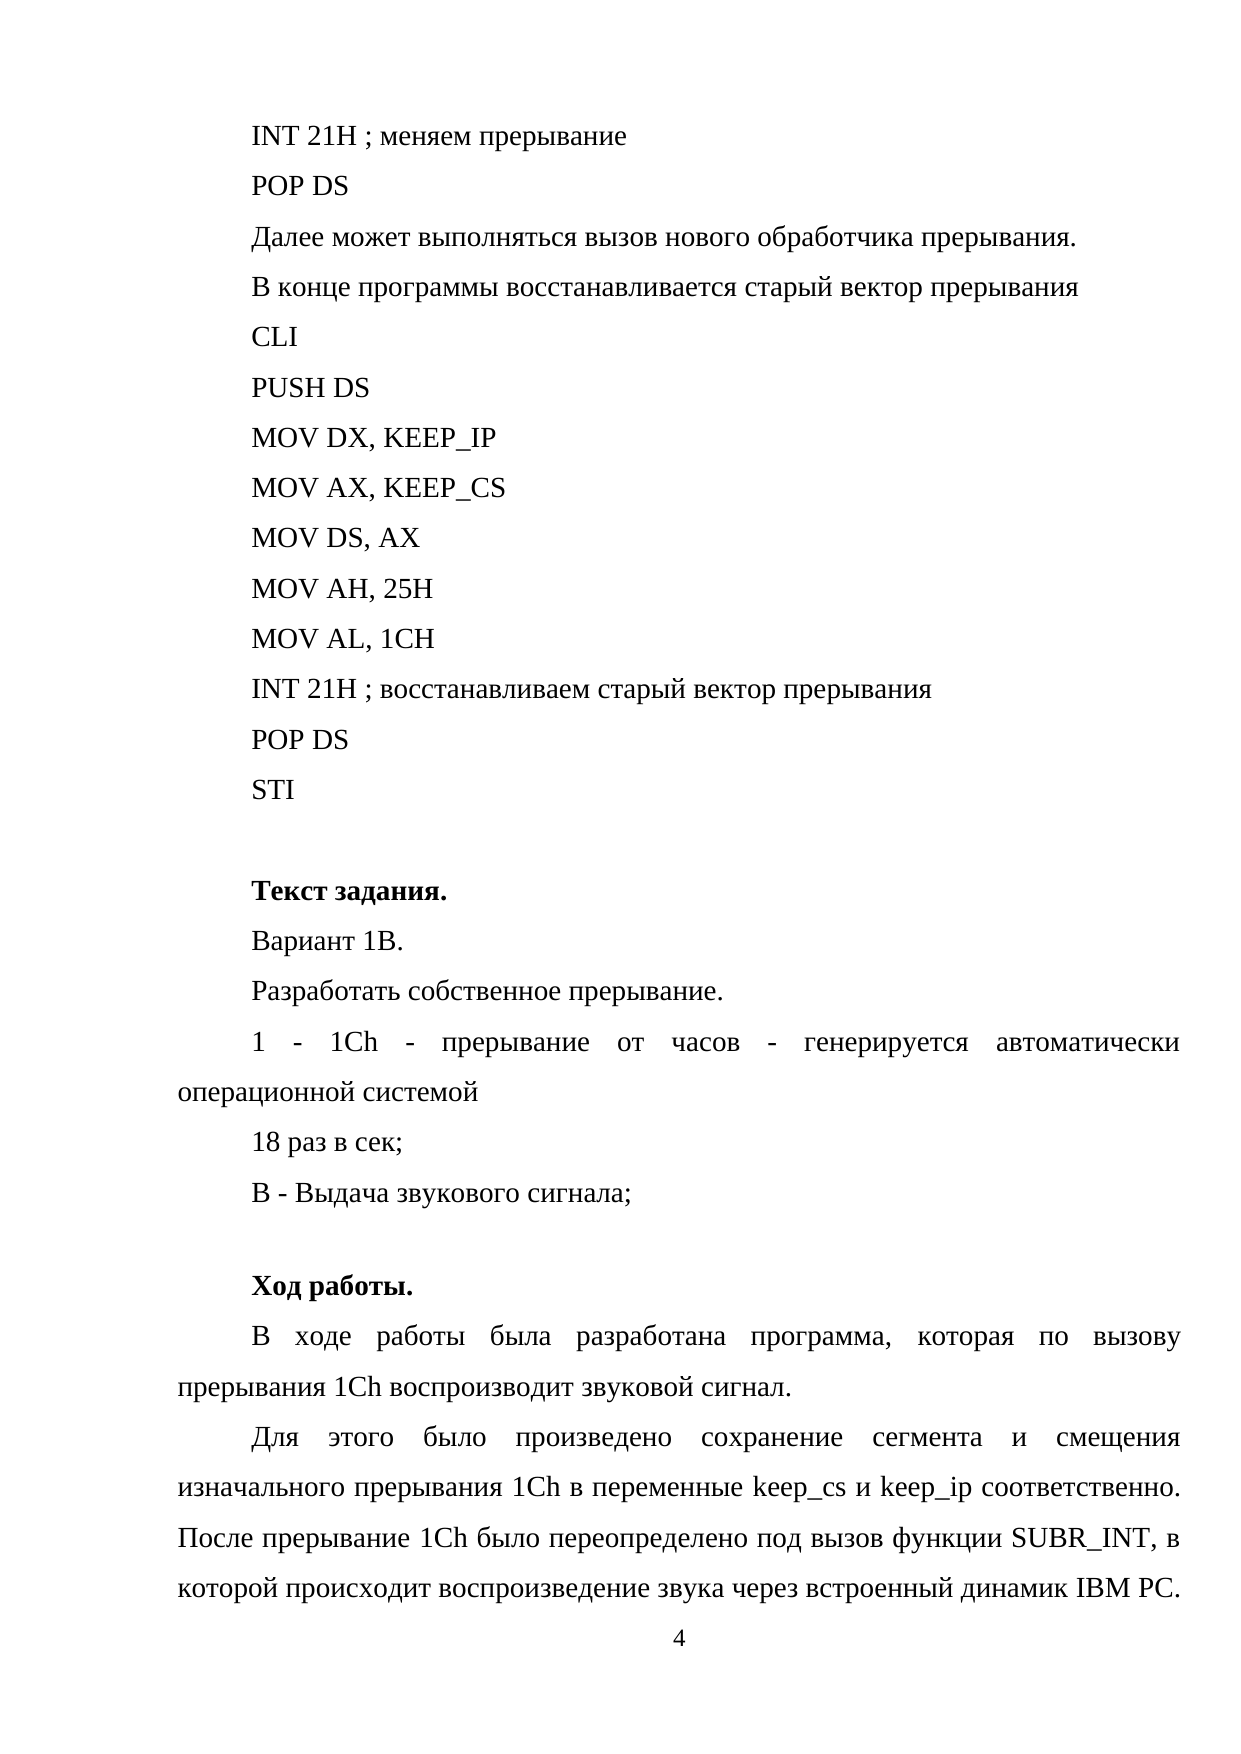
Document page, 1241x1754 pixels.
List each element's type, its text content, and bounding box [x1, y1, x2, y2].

text В ходе работы была разработана программа, которая по вызову прерывания 1Ch воспроизводит звуковой сигнал. [177, 1318, 1181, 1402]
text Для этого было произведено сохранение сегмента и смещения изначального прерывания 1Ch в переменные keep_cs и keep_ip соответственно. После прерывание 1Ch было переопределено под вызов функции SUBR_INT, в которой происходит воспроизведение звука через встроенный динамик IBM PC. [177, 1419, 1181, 1603]
text В конце программы восстанавливается старый вектор прерывания [177, 269, 1181, 303]
text MOV DX, KEEP_IP [177, 420, 1181, 453]
text В - Выдача звукового сигнала; [177, 1175, 1181, 1208]
text Далее может выполняться вызов нового обработчика прерывания. [177, 219, 1181, 252]
text POP DS [177, 168, 1181, 202]
text 1 - 1Ch - прерывание от часов - генерируется автоматически операционной системой [177, 1024, 1181, 1108]
text PUSH DS [177, 370, 1181, 403]
text 18 раз в сек; [177, 1124, 1181, 1158]
text MOV DS, AX [177, 521, 1181, 554]
text INT 21H ; меняем прерывание [177, 118, 1181, 152]
text Разработать собственное прерывание. [177, 973, 1181, 1007]
text STI [177, 772, 1181, 806]
text Текст задания. [177, 873, 1181, 906]
text INT 21H ; восстанавливаем старый вектор прерывания [177, 672, 1181, 705]
text Вариант 1B. [177, 923, 1181, 957]
text Ход работы. [177, 1268, 1181, 1302]
text POP DS [177, 722, 1181, 755]
text CLI [177, 319, 1181, 353]
text MOV AX, KEEP_CS [177, 470, 1181, 504]
text MOV AL, 1CH [177, 621, 1181, 655]
text MOV AH, 25H [177, 571, 1181, 604]
